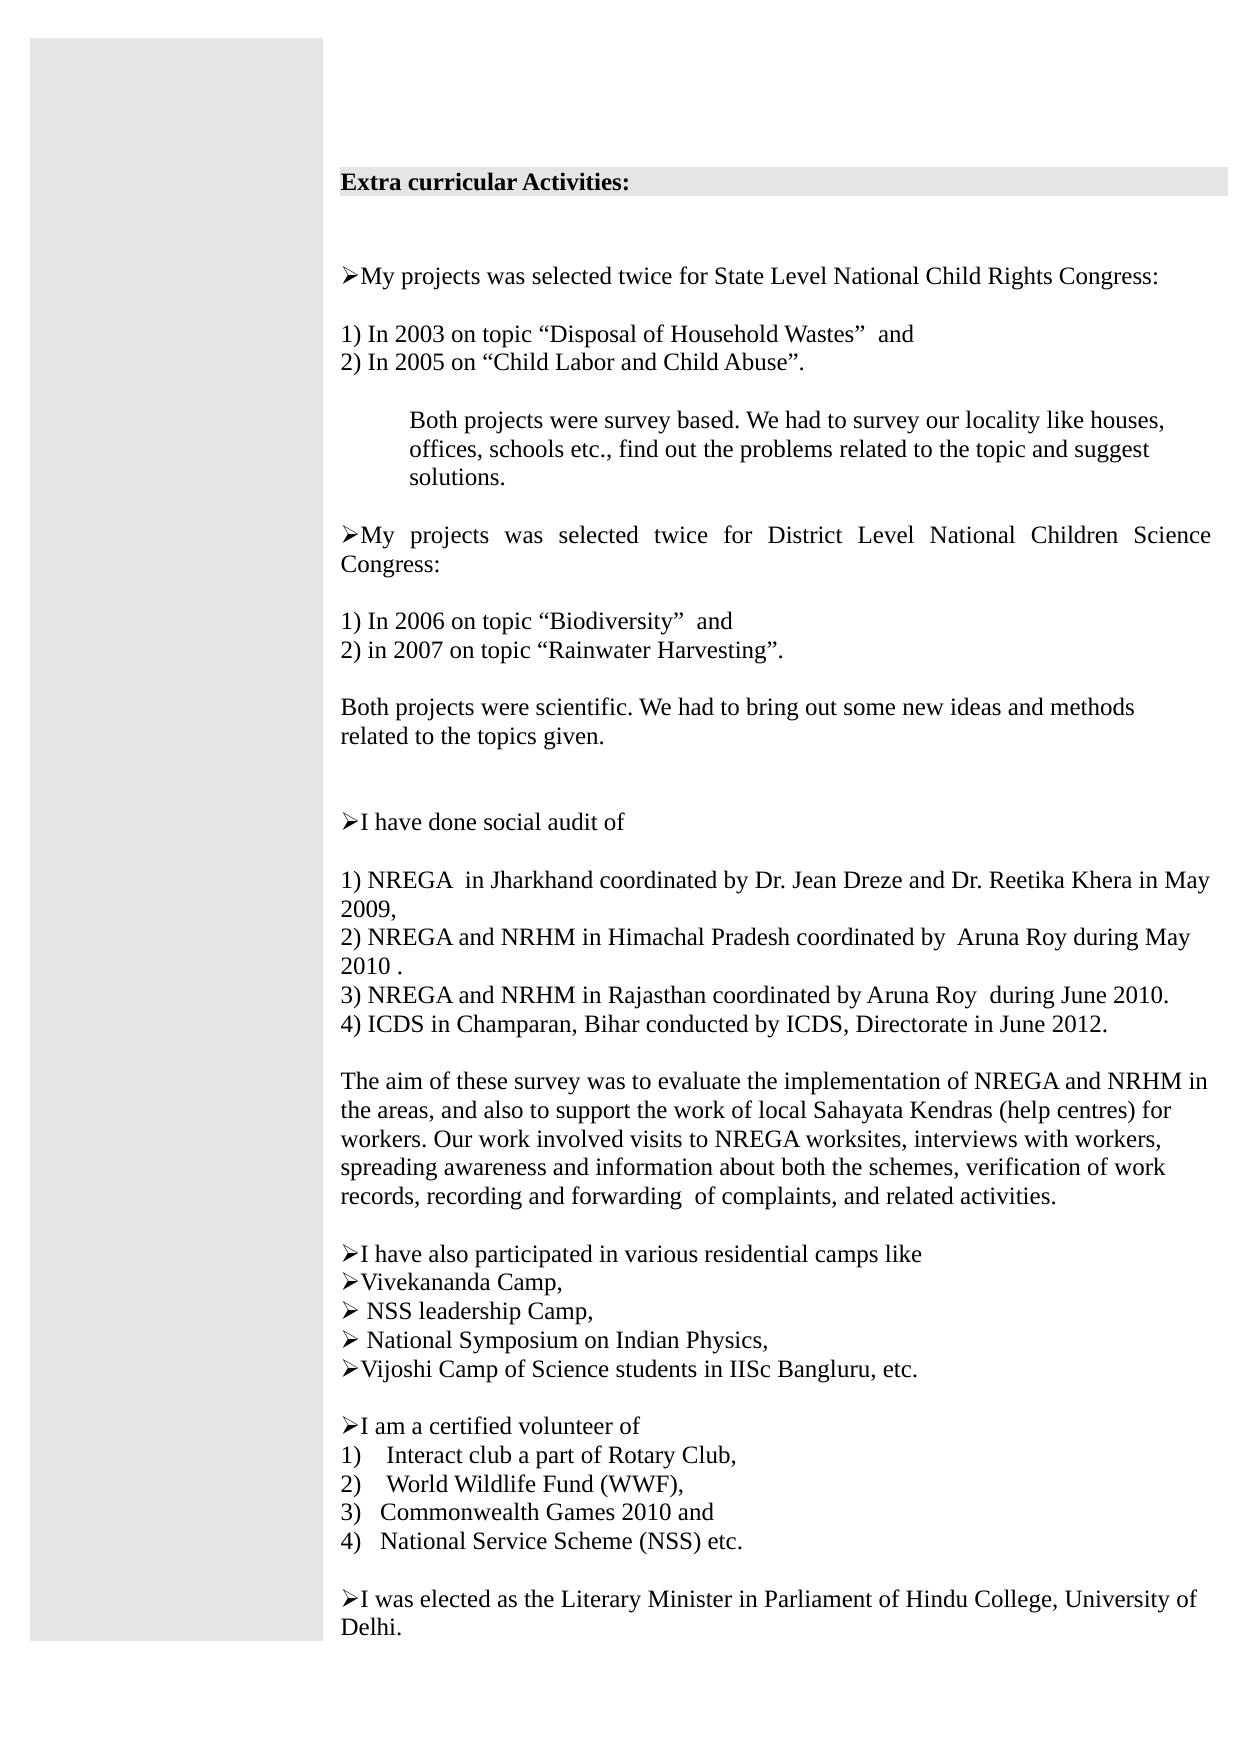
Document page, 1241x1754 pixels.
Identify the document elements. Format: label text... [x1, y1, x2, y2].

table_header [323, 38, 1230, 86]
table_cell [30, 86, 323, 1641]
table_cell Extra curricular Activities: My projects was selected twice for State Level National Child Rights Congress: 1) In 2003 on topic “Disposal of Household Wastes” and 2) In 2005 on “Child Labor and Child Abuse”. Both projects were survey based. We had to survey our locality like houses, offices, schools etc., find out the problems related to the topic and suggest solutions. My projects was selected twice for District Level National Children Science Congress: 1) In 2006 on topic “Biodiversity” and 2) in 2007 on topic “Rainwater Harvesting”. Both projects were scientific. We had to bring out some new ideas and methods related to the topics given. I have done social audit of 1) NREGA in Jharkhand coordinated by Dr. Jean Dreze and Dr. Reetika Khera in May 2009, 2) NREGA and NRHM in Himachal Pradesh coordinated by Aruna Roy during May 2010 . 3) NREGA and NRHM in Rajasthan coordinated by Aruna Roy during June 2010. 4) ICDS in Champaran, Bihar conducted by ICDS, Directorate in June 2012. The aim of these survey was to evaluate the implementation of NREGA and NRHM in the areas, and also to support the work of local Sahayata Kendras (help centres) for workers. Our work involved visits to NREGA worksites, interviews with workers, spreading awareness and information about both the schemes, verification of work records, recording and forwarding of complaints, and related activities. I have also participated in various residential camps like Vivekananda Camp, NSS leadership Camp, National Symposium on Indian Physics, Vijoshi Camp of Science students in IISc Bangluru, etc. I am a certified volunteer of 1) Interact club a part of Rotary Club, 2) World Wildlife Fund (WWF), 3) Commonwealth Games 2010 and 4) National Service Scheme (NSS) etc. I was elected as the Literary Minister in Parliament of Hindu College, University of Delhi. [323, 86, 1230, 1641]
table_header [30, 38, 323, 86]
